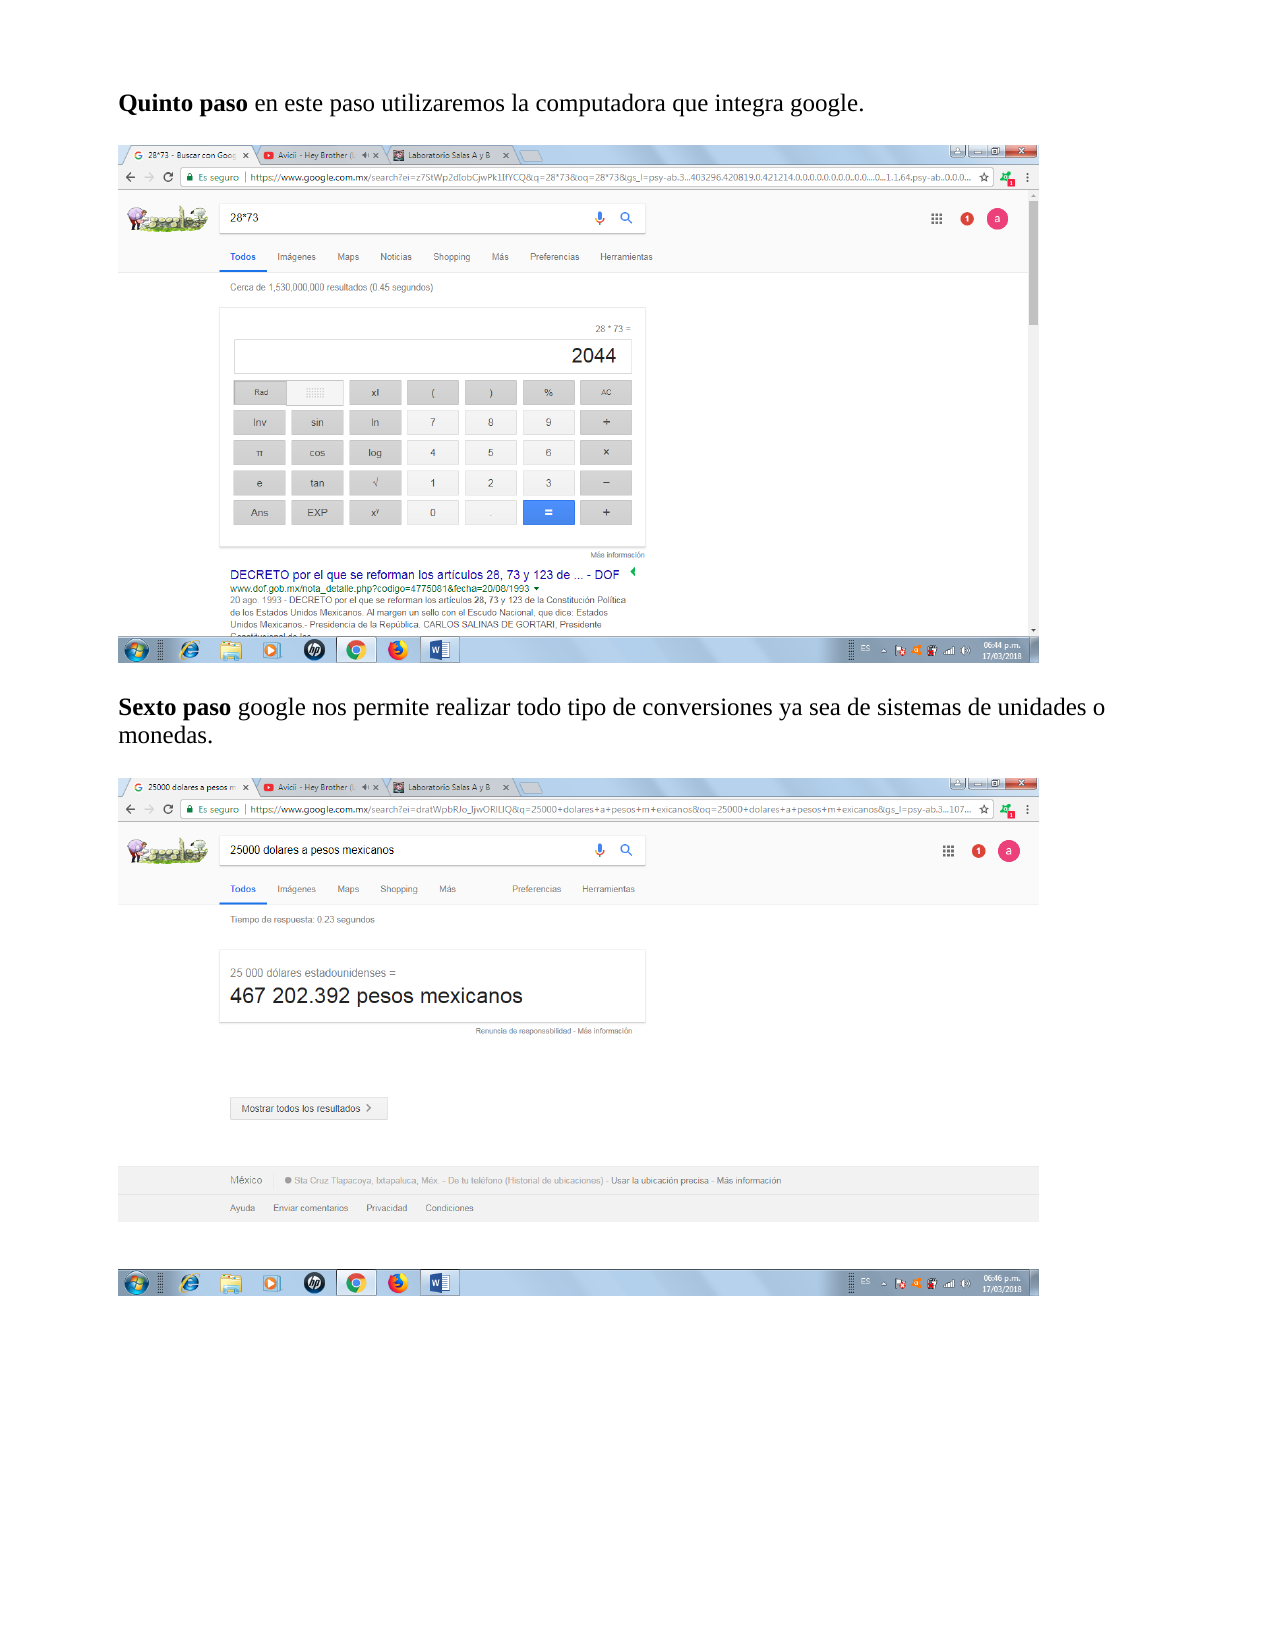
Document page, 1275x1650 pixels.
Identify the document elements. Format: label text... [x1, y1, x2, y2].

text Quinto paso en este paso utilizaremos la computadora que integra google. [118, 88, 1205, 117]
text Sexto paso google nos permite realizar todo tipo de conversiones ya sea de sistemas de unidades o monedas. [118, 692, 1205, 749]
